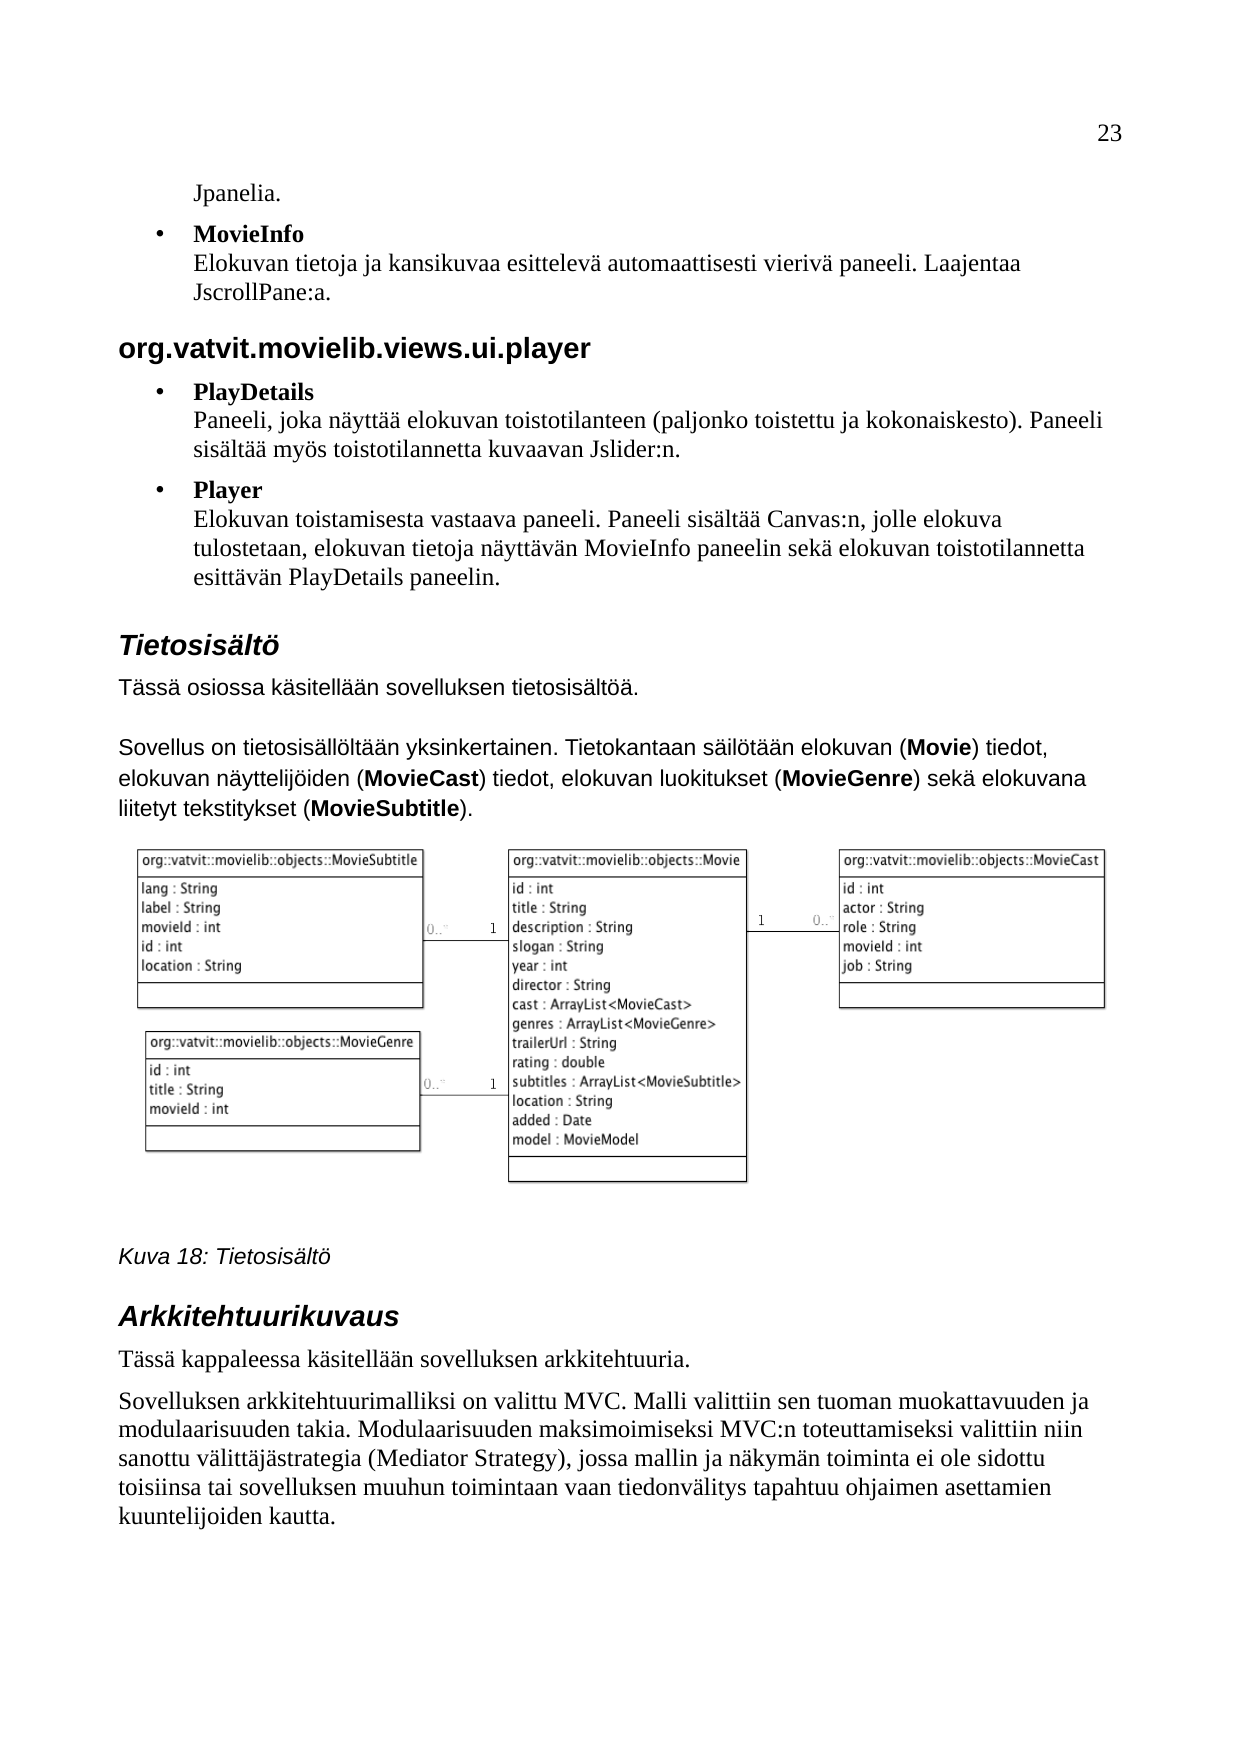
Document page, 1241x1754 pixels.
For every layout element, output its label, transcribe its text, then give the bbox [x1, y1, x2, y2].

list Jpanelia. [156, 178, 1122, 207]
text Sovellus on tietosisällöltään yksinkertainen. Tietokantaan säilötään elokuvan (Movie) tiedot, elokuvan näyttelijöiden (MovieCast) tiedot, elokuvan luokitukset (MovieGenre) sekä elokuvana liitetyt tekstitykset (MovieSubtitle). [118, 734, 1122, 821]
list PlayDetails Paneeli, joka näyttää elokuvan toistotilanteen (paljonko toistettu ja kokonaiskesto). Paneeli sisältää myös toistotilannetta kuvaavan Jslider:n. [156, 377, 1122, 463]
picture [121, 831, 1126, 1206]
text Tässä osiossa käsitellään sovelluksen tietosisältöä. [118, 674, 1122, 700]
subtitle Arkkitehtuurikuvaus [118, 1298, 1122, 1332]
text Kuva 18: Tietosisältö [118, 1243, 1122, 1270]
text Tässä kappaleessa käsitellään sovelluksen arkkitehtuuria. [118, 1344, 1122, 1373]
subtitle org.vatvit.movielib.views.ui.player [118, 331, 1122, 364]
subtitle Tietosisältö [118, 628, 1122, 661]
list Player Elokuvan toistamisesta vastaava paneeli. Paneeli sisältää Canvas:n, jolle elokuva tulostetaan, elokuvan tietoja näyttävän MovieInfo paneelin sekä elokuvan toistotilannetta esittävän PlayDetails paneelin. [156, 475, 1122, 590]
list MovieInfo Elokuvan tietoja ja kansikuvaa esittelevä automaattisesti vierivä paneeli. Laajentaa JscrollPane:a. [156, 219, 1122, 306]
text Sovelluksen arkkitehtuurimalliksi on valittu MVC. Malli valittiin sen tuoman muokattavuuden ja modulaarisuuden takia. Modulaarisuuden maksimoimiseksi MVC:n toteuttamiseksi valittiin niin sanottu välittäjästrategia (Mediator Strategy), jossa mallin ja näkymän toiminta ei ole sidottu toisiinsa tai sovelluksen muuhun toimintaan vaan tiedonvälitys tapahtuu ohjaimen asettamien kuuntelijoiden kautta. [118, 1386, 1122, 1529]
